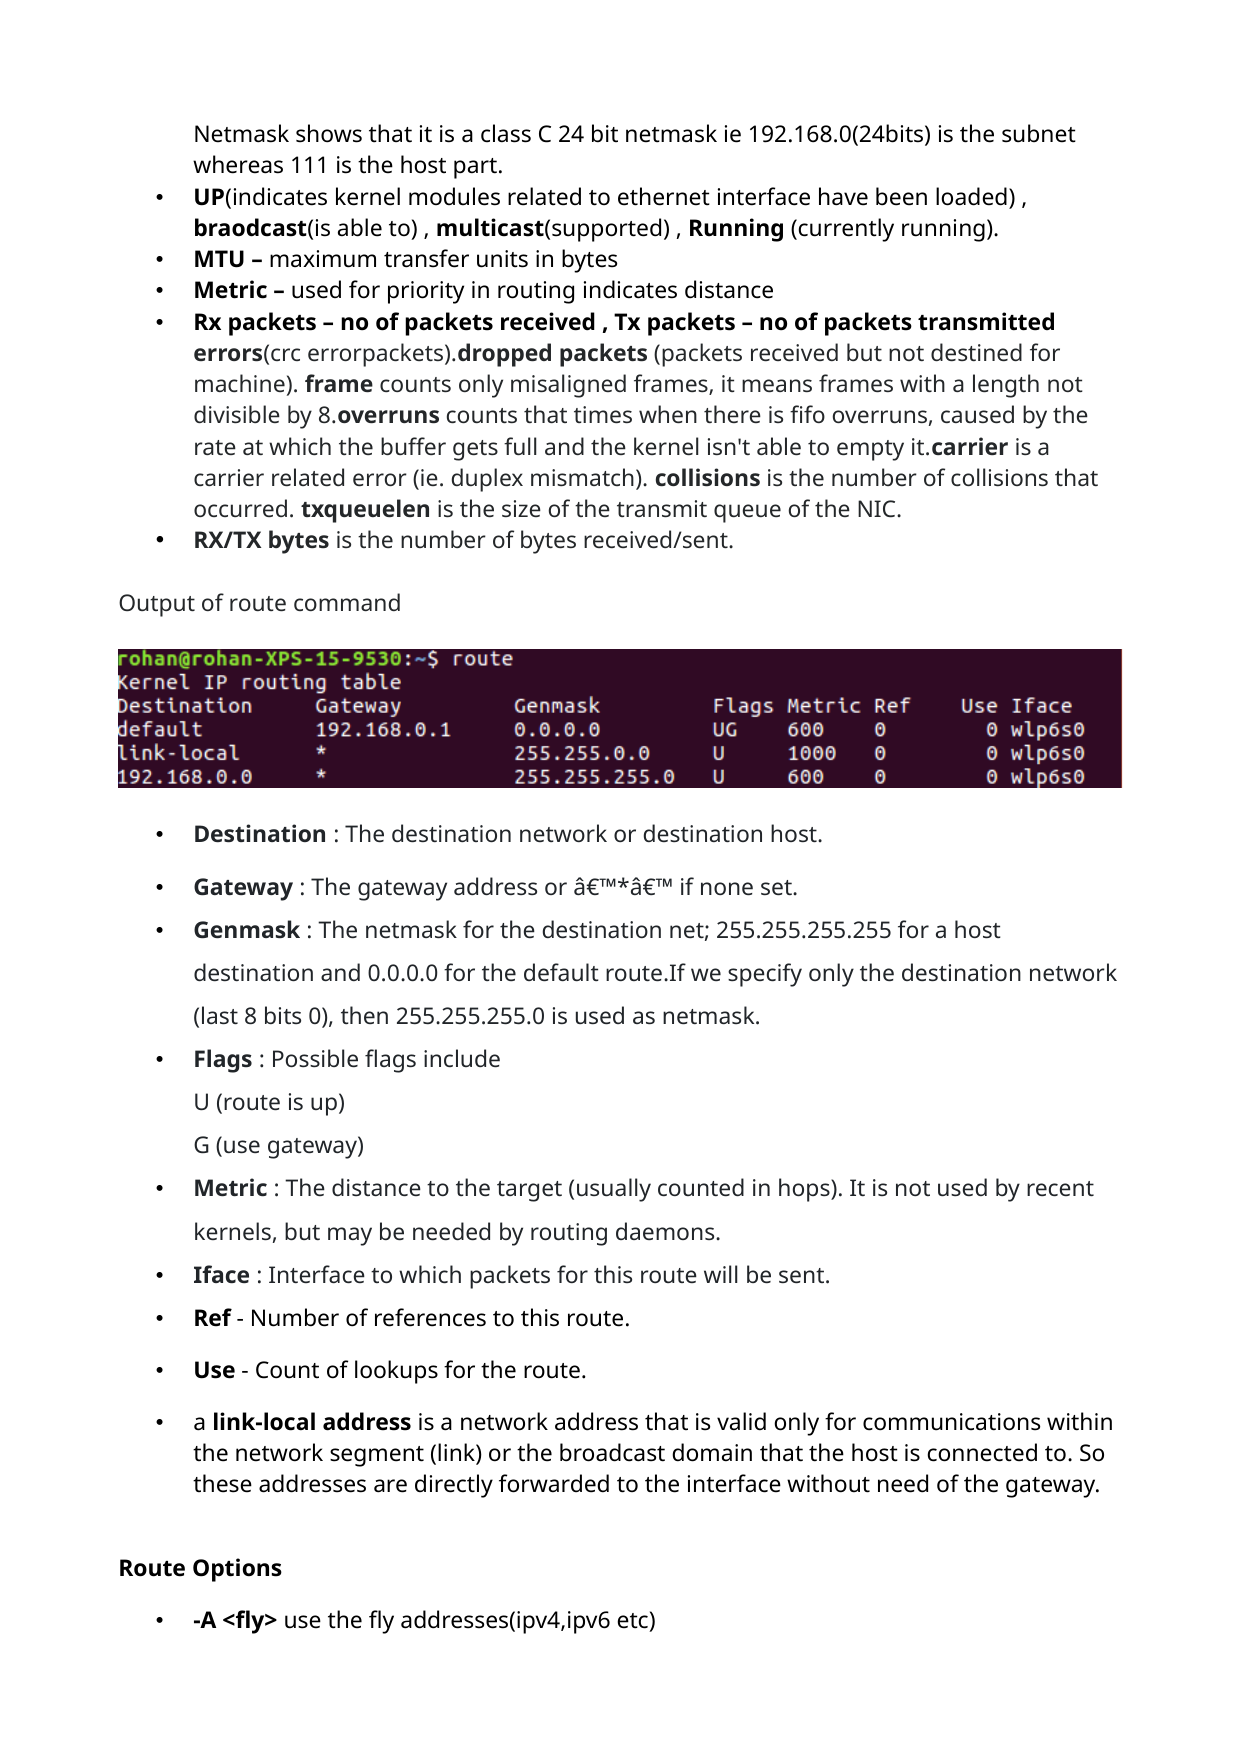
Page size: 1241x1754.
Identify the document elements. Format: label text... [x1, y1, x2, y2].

list U (route is up) [156, 1086, 1122, 1117]
list Rx packets – no of packets received , Tx packets – no of packets transmitted [156, 306, 1122, 337]
picture [118, 649, 1123, 788]
list errors(crc errorpackets).dropped packets (packets received but not destined for machine). frame counts only misaligned frames, it means frames with a length not divisible by 8.overruns counts that times when there is fifo overruns, caused by the rate at which the buffer gets full and the kernel isn't able to empty it.carrier is a carrier related error (ie. duplex mismatch). collisions is the number of collisions that occurred. txqueuelen is the size of the transmit queue of the NIC. [156, 337, 1122, 524]
list Netmask shows that it is a class C 24 bit netmask ie 192.168.0(24bits) is the subnet whereas 111 is the host part. [156, 118, 1122, 181]
list Genmask : The netmask for the destination net; 255.255.255.255 for a host destination and 0.0.0.0 for the default route.If we specify only the destination network (last 8 bits 0), then 255.255.255.0 is used as netmask. [156, 914, 1122, 1031]
list G (use gateway) [156, 1129, 1122, 1161]
list Destination : The destination network or destination host. [156, 818, 1122, 850]
list Ref - Number of references to this route. [156, 1302, 1122, 1333]
list Metric – used for priority in routing indicates distance [156, 274, 1122, 306]
list Gateway : The gateway address or â€™*â€™ if none set. [156, 871, 1122, 902]
list Iface : Interface to which packets for this route will be sent. [156, 1259, 1122, 1290]
list a link-local address is a network address that is valid only for communications within the network segment (link) or the broadcast domain that the host is connected to. So these addresses are directly forwarded to the interface without need of the gateway. [156, 1406, 1122, 1500]
list Use - Count of lookups for the route. [156, 1354, 1122, 1385]
list MTU – maximum transfer units in bytes [156, 243, 1122, 274]
text Output of route command [118, 587, 1122, 618]
list UP(indicates kernel modules related to ethernet interface have been loaded) , braodcast(is able to) , multicast(supported) , Running (currently running). [156, 181, 1122, 243]
list Flags : Possible flags include [156, 1043, 1122, 1074]
list Metric : The distance to the target (usually counted in hops). It is not used by recent kernels, but may be needed by routing daemons. [156, 1172, 1122, 1247]
list -A <fly> use the fly addresses(ipv4,ipv6 etc) [156, 1604, 1122, 1635]
list RX/TX bytes is the number of bytes received/sent. [156, 524, 1122, 556]
text Route Options [118, 1552, 1122, 1583]
